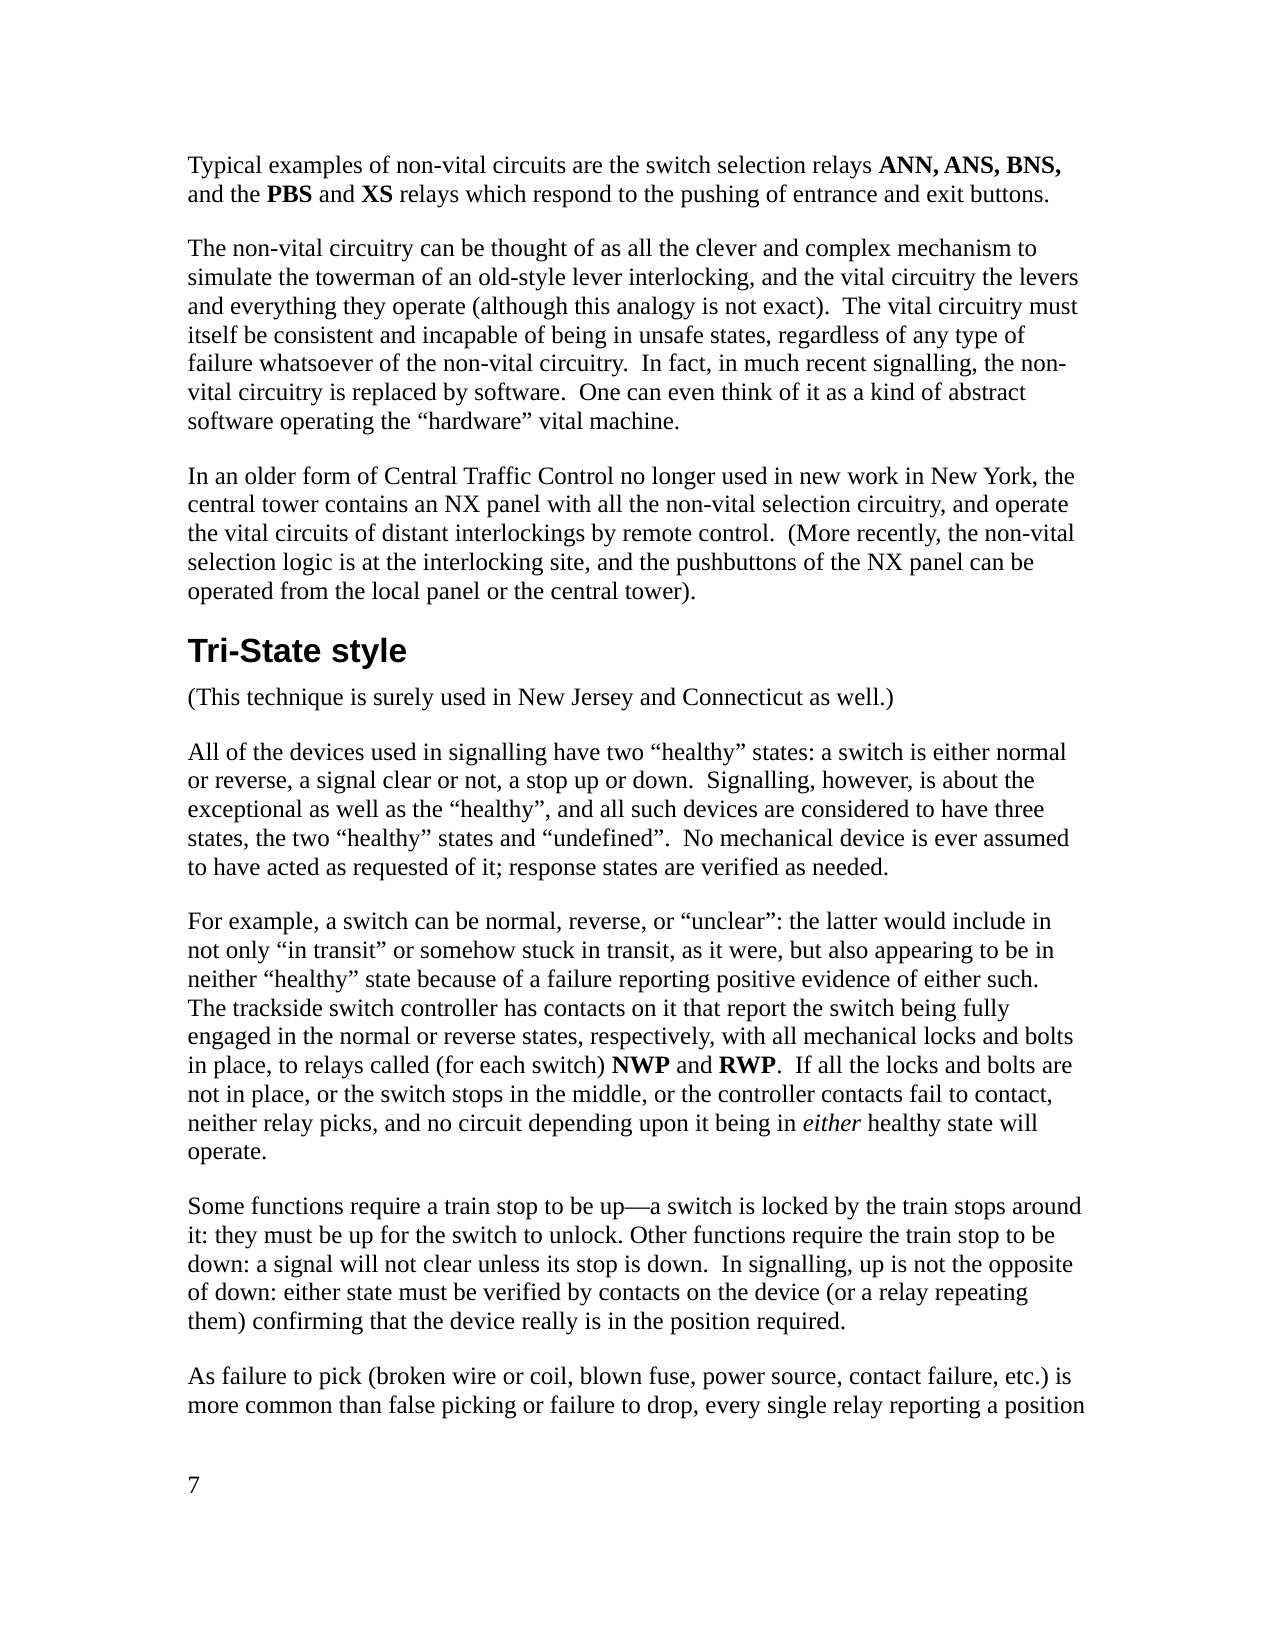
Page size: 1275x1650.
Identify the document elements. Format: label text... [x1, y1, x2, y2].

text For example, a switch can be normal, reverse, or “unclear”: the latter would include in not only “in transit” or somehow stuck in transit, as it were, but also appearing to be in neither “healthy” state because of a failure reporting positive evidence of either such. The trackside switch controller has contacts on it that report the switch being fully engaged in the normal or reverse states, respectively, with all mechanical locks and bolts in place, to relays called (for each switch) NWP and RWP. If all the locks and bolts are not in place, or the switch stops in the middle, or the controller contacts fail to contact, neither relay picks, and no circuit depending upon it being in either healthy state will operate. [187, 906, 1087, 1165]
text As failure to pick (broken wire or coil, blown fuse, power source, contact failure, etc.) is more common than false picking or failure to drop, every single relay reporting a position [187, 1361, 1087, 1418]
text Typical examples of non-vital circuits are the switch selection relays ANN, ANS, BNS, and the PBS and XS relays which respond to the pushing of entrance and exit buttons. [187, 150, 1087, 207]
text (This technique is surely used in New Jersey and Connecticut as well.) [187, 682, 1087, 711]
subtitle Tri-State style [187, 631, 1087, 669]
text The non-vital circuitry can be thought of as all the clever and complex mechanism to simulate the towerman of an old-style lever interlocking, and the vital circuitry the levers and everything they operate (although this analogy is not exact). The vital circuitry must itself be consistent and incapable of being in unsafe states, regardless of any type of failure whatsoever of the non-vital circuitry. In fact, in much recent signalling, the non-vital circuitry is replaced by software. One can even think of it as a kind of abstract software operating the “hardware” vital machine. [187, 233, 1087, 435]
text Some functions require a train stop to be up—a switch is locked by the train stops around it: they must be up for the switch to unlock. Other functions require the train stop to be down: a signal will not clear unless its stop is down. In signalling, up is not the opposite of down: either state must be verified by contacts on the device (or a relay repeating them) confirming that the device really is in the position required. [187, 1191, 1087, 1335]
text In an older form of Central Traffic Control no longer used in new work in New York, the central tower contains an NX panel with all the non-vital selection circuitry, and operate the vital circuits of distant interlockings by remote control. (More recently, the non-vital selection logic is at the interlocking site, and the pushbuttons of the NX panel can be operated from the local panel or the central tower). [187, 461, 1087, 604]
text All of the devices used in signalling have two “healthy” states: a switch is either normal or reverse, a signal clear or not, a stop up or down. Signalling, however, is about the exceptional as well as the “healthy”, and all such devices are considered to have three states, the two “healthy” states and “undefined”. No mechanical device is ever assumed to have acted as requested of it; response states are verified as needed. [187, 737, 1087, 880]
